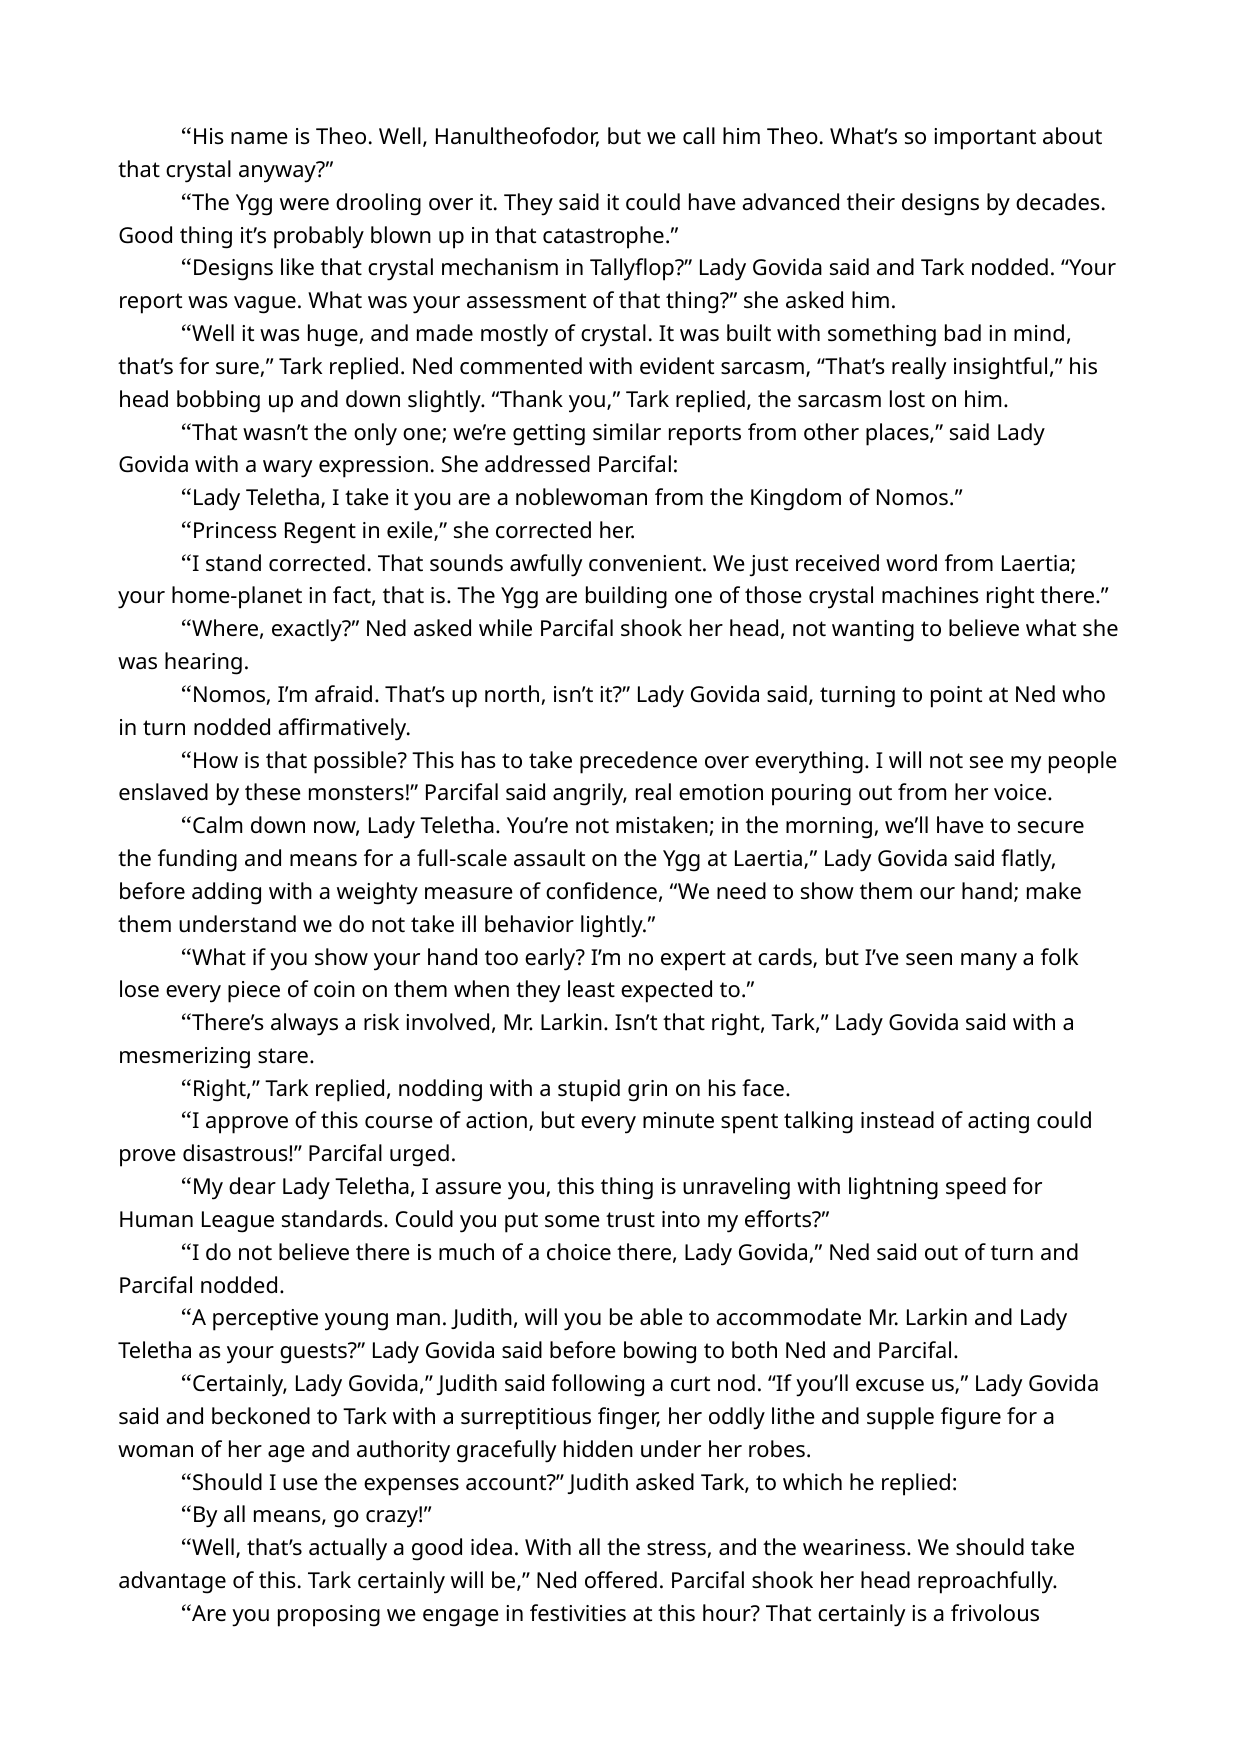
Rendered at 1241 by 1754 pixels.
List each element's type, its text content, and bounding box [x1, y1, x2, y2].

text “Well, that’s actually a good idea. With all the stress, and the weariness. We should take advantage of this. Tark certainly will be,” Ned offered. Parcifal shook her head reproachfully. [118, 1529, 1122, 1595]
text “I do not believe there is much of a choice there, Lady Govida,” Ned said out of turn and Parcifal nodded. [118, 1234, 1122, 1299]
text “Right,” Tark replied, nodding with a stupid grin on his face. [118, 1070, 1122, 1102]
text “Where, exactly?” Ned asked while Parcifal shook her head, not wanting to believe what she was hearing. [118, 610, 1122, 676]
text “I stand corrected. That sounds awfully convenient. We just received word from Laertia; your home-planet in fact, that is. The Ygg are building one of those crystal machines right there.” [118, 545, 1122, 610]
text “That wasn’t the only one; we’re getting similar reports from other places,” said Lady Govida with a wary expression. She addressed Parcifal: [118, 413, 1122, 479]
text “My dear Lady Teletha, I assure you, this thing is unraveling with lightning speed for Human League standards. Could you put some trust into my efforts?” [118, 1168, 1122, 1234]
text “His name is Theo. Well, Hanultheofodor, but we call him Theo. What’s so important about that crystal anyway?” [118, 118, 1122, 184]
text “The Ygg were drooling over it. They said it could have advanced their designs by decades. Good thing it’s probably blown up in that catastrophe.” [118, 184, 1122, 249]
text “There’s always a risk involved, Mr. Larkin. Isn’t that right, Tark,” Lady Govida said with a mesmerizing stare. [118, 1004, 1122, 1070]
text “I approve of this course of action, but every minute spent talking instead of acting could prove disastrous!” Parcifal urged. [118, 1102, 1122, 1168]
text “Certainly, Lady Govida,” Judith said following a curt nod. “If you’ll excuse us,” Lady Govida said and beckoned to Tark with a surreptitious finger, her oddly lithe and supple figure for a woman of her age and authority gracefully hidden under her robes. [118, 1365, 1122, 1463]
text “Lady Teletha, I take it you are a noblewoman from the Kingdom of Nomos.” [118, 479, 1122, 512]
text “Well it was huge, and made mostly of crystal. It was built with something bad in mind, that’s for sure,” Tark replied. Ned commented with evident sarcasm, “That’s really insightful,” his head bobbing up and down slightly. “Thank you,” Tark replied, the sarcasm lost on him. [118, 315, 1122, 413]
text “Nomos, I’m afraid. That’s up north, isn’t it?” Lady Govida said, turning to point at Ned who in turn nodded affirmatively. [118, 676, 1122, 742]
text “Are you proposing we engage in festivities at this hour? That certainly is a frivolous [118, 1595, 1122, 1627]
text “Should I use the expenses account?” Judith asked Tark, to which he replied: [118, 1463, 1122, 1496]
text “Princess Regent in exile,” she corrected her. [118, 512, 1122, 545]
text “By all means, go crazy!” [118, 1496, 1122, 1529]
text “Calm down now, Lady Teletha. You’re not mistaken; in the morning, we’ll have to secure the funding and means for a full-scale assault on the Ygg at Laertia,” Lady Govida said flatly, before adding with a weighty measure of confidence, “We need to show them our hand; make them understand we do not take ill behavior lightly.” [118, 807, 1122, 938]
text “Designs like that crystal mechanism in Tallyflop?” Lady Govida said and Tark nodded. “Your report was vague. What was your assessment of that thing?” she asked him. [118, 249, 1122, 315]
text “What if you show your hand too early? I’m no expert at cards, but I’ve seen many a folk lose every piece of coin on them when they least expected to.” [118, 938, 1122, 1004]
text “A perceptive young man. Judith, will you be able to accommodate Mr. Larkin and Lady Teletha as your guests?” Lady Govida said before bowing to both Ned and Parcifal. [118, 1299, 1122, 1365]
text “How is that possible? This has to take precedence over everything. I will not see my people enslaved by these monsters!” Parcifal said angrily, real emotion pouring out from her voice. [118, 742, 1122, 807]
